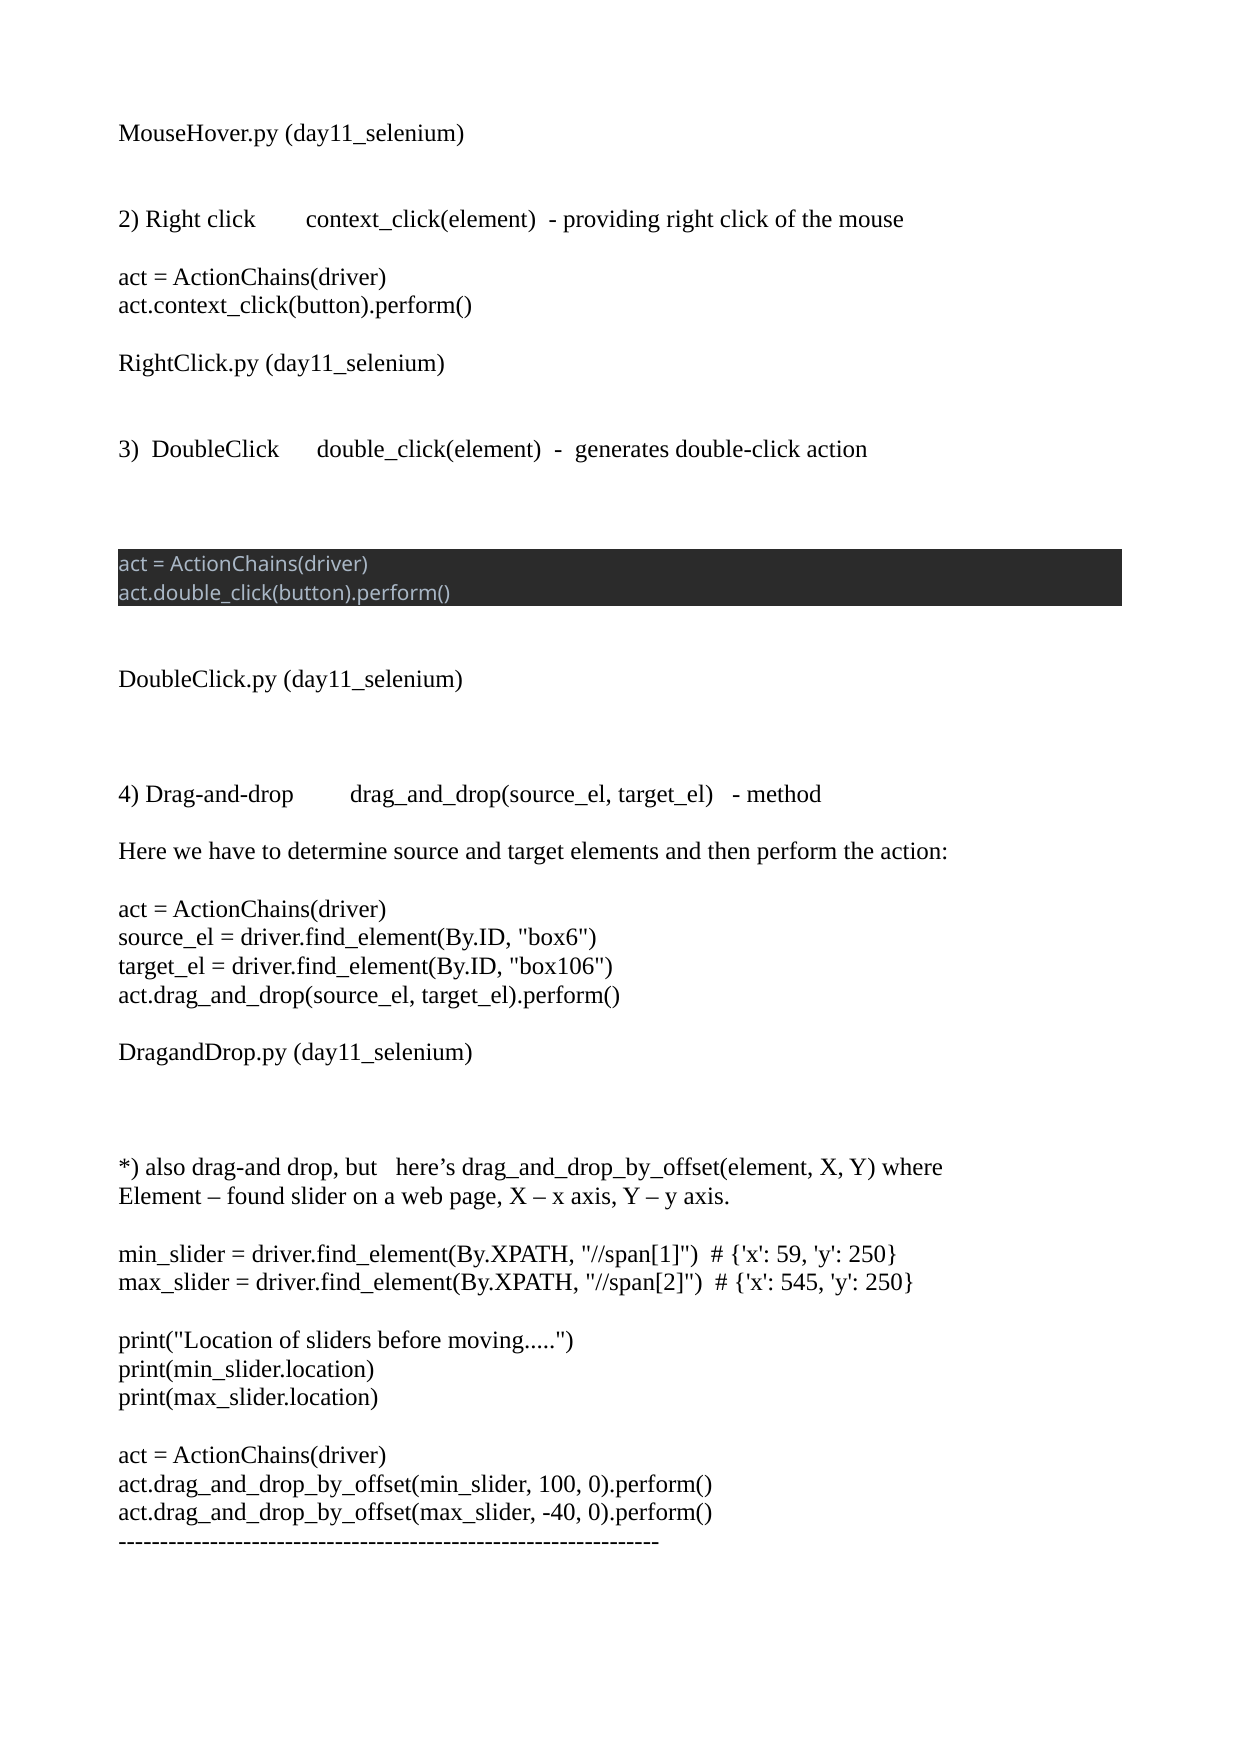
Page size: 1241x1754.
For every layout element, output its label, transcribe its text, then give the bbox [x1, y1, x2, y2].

text act = ActionChains(driver) act.double_click(button).perform() [118, 549, 1122, 606]
text 2) Right click context_click(element) - providing right click of the mouse [118, 147, 1122, 233]
text max_slider = driver.find_element(By.XPATH, "//span[2]") # {'x': 545, 'y': 250} [118, 1267, 1122, 1296]
text act.context_click(button).perform() [118, 291, 1122, 319]
text 3) DoubleClick double_click(element) - generates double-click action [118, 434, 1122, 463]
text act = ActionChains(driver) [118, 262, 1122, 291]
text target_el = driver.find_element(By.ID, "box106") [118, 951, 1122, 980]
text act.drag_and_drop_by_offset(max_slider, -40, 0).perform() [118, 1497, 1122, 1526]
text MouseHover.py (day11_selenium) [118, 118, 1122, 147]
text act.drag_and_drop_by_offset(min_slider, 100, 0).perform() [118, 1469, 1122, 1497]
text 4) Drag-and-drop drag_and_drop(source_el, target_el) - method Here we have to determine source and target elements and then perform the action: act = ActionChains(driver) [118, 779, 1122, 922]
text act = ActionChains(driver) [118, 1440, 1122, 1469]
text ----------------------------------------------------------------- [118, 1526, 1122, 1584]
text print("Location of sliders before moving.....") [118, 1325, 1122, 1354]
text RightClick.py (day11_selenium) [118, 348, 1122, 377]
text DoubleClick.py (day11_selenium) [118, 664, 1122, 692]
text Element – found slider on a web page, X – x axis, Y – y axis. min_slider = driver.find_element(By.XPATH, "//span[1]") # {'x': 59, 'y': 250} [118, 1181, 1122, 1267]
text print(min_slider.location) [118, 1354, 1122, 1382]
text print(max_slider.location) [118, 1382, 1122, 1411]
text act.drag_and_drop(source_el, target_el).perform() [118, 980, 1122, 1009]
text DragandDrop.py (day11_selenium) *) also drag-and drop, but here’s drag_and_drop_by_offset(element, X, Y) where [118, 1037, 1122, 1181]
text source_el = driver.find_element(By.ID, "box6") [118, 922, 1122, 951]
